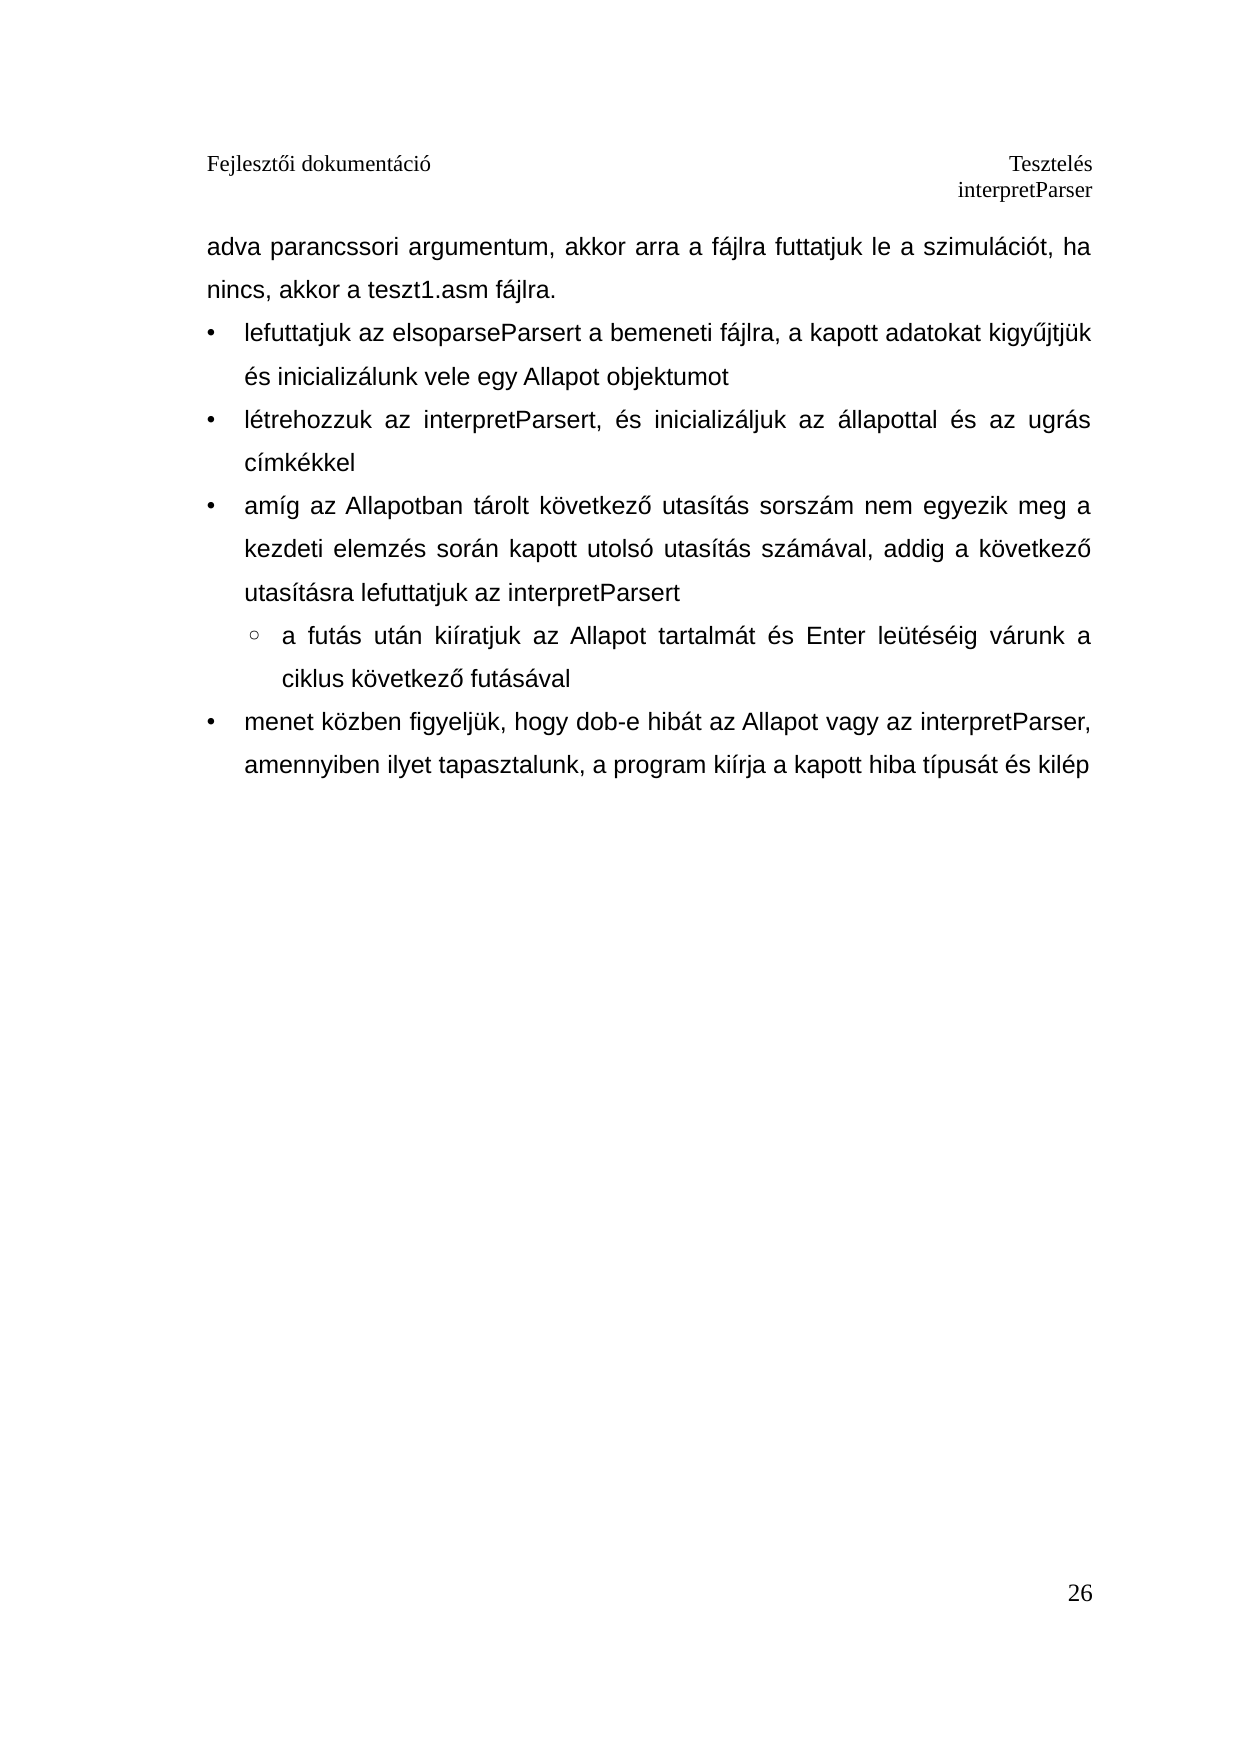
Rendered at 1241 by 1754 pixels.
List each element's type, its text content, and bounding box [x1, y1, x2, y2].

list a futás után kiíratjuk az Allapot tartalmát és Enter leütéséig várunk a ciklus következő futásával [244, 621, 1093, 693]
list létrehozzuk az interpretParsert, és inicializáljuk az állapottal és az ugrás címkékkel [207, 405, 1093, 477]
text adva parancssori argumentum, akkor arra a fájlra futtatjuk le a szimulációt, ha nincs, akkor a teszt1.asm fájlra. [207, 232, 1093, 304]
list menet közben figyeljük, hogy dob-e hibát az Allapot vagy az interpretParser, amennyiben ilyet tapasztalunk, a program kiírja a kapott hiba típusát és kilép [207, 707, 1093, 779]
list lefuttatjuk az elsoparseParsert a bemeneti fájlra, a kapott adatokat kigyűjtjük és inicializálunk vele egy Allapot objektumot [207, 318, 1093, 390]
list amíg az Allapotban tárolt következő utasítás sorszám nem egyezik meg a kezdeti elemzés során kapott utolsó utasítás számával, addig a következő utasításra lefuttatjuk az interpretParsert [207, 491, 1093, 606]
